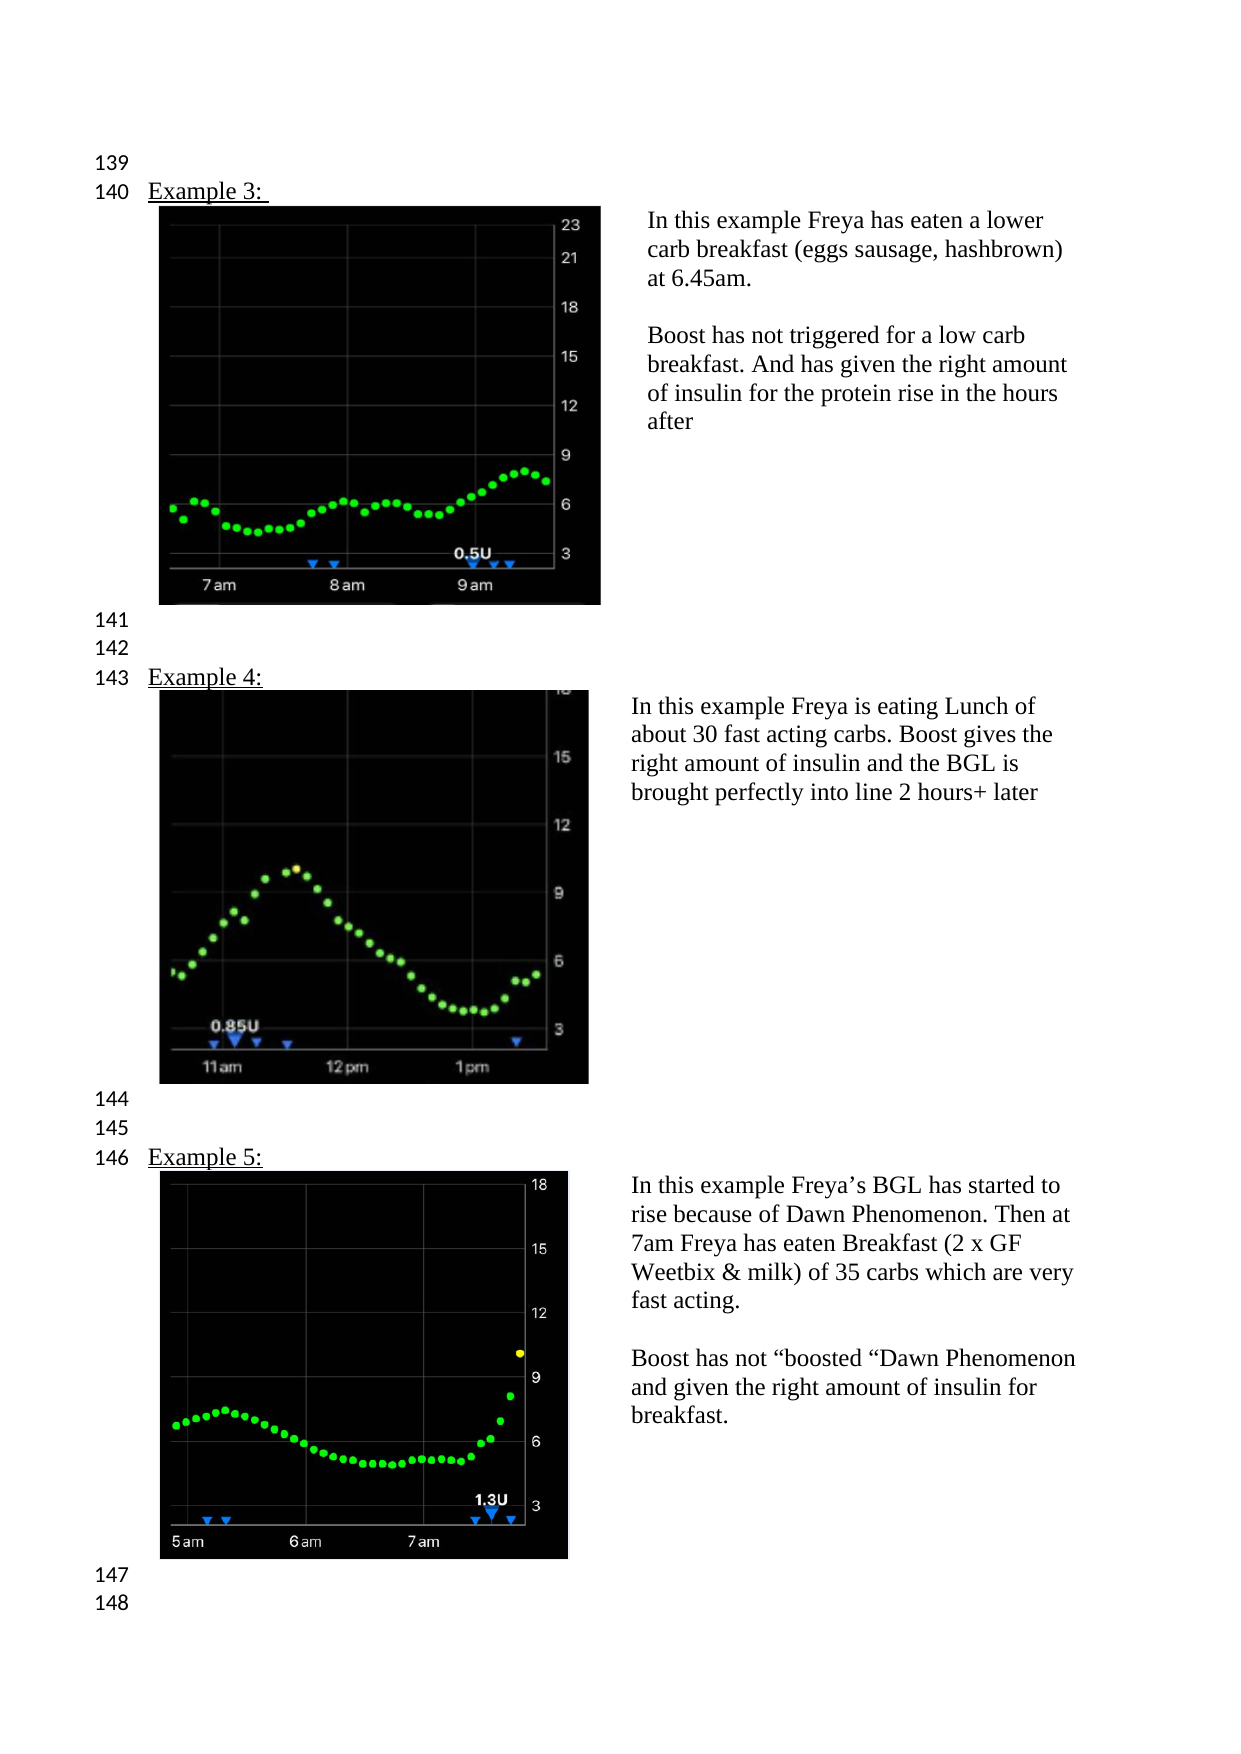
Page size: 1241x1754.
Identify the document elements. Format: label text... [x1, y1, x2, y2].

table_header [148, 691, 158, 1084]
table_header In this example Freya is eating Lunch of about 30 fast acting carbs. Boost gives the right amount of insulin and the BGL is brought perfectly into line 2 hours+ later [620, 691, 1092, 1084]
table_header In this example Freya’s BGL has started to rise because of Dawn Phenomenon. Then at 7am Freya has eaten Breakfast (2 x GF Weetbix & milk) of 35 carbs which are very fast acting. Boost has not “boosted “Dawn Phenomenon and given the right amount of insulin for breakfast. [620, 1170, 1092, 1560]
text Example 5: [148, 1142, 1093, 1170]
table_header [148, 205, 158, 604]
table_header [589, 691, 619, 1084]
table_header [570, 1170, 619, 1560]
text Example 4: [148, 662, 1093, 691]
table_header In this example Freya has eaten a lower carb breakfast (eggs sausage, hashbrown) at 6.45am. Boost has not triggered for a low carb breakfast. And has given the right amount of insulin for the protein rise in the hours after [636, 205, 1092, 604]
table_header [602, 205, 636, 604]
text Example 3: [148, 176, 1093, 205]
table_header [148, 1170, 158, 1560]
